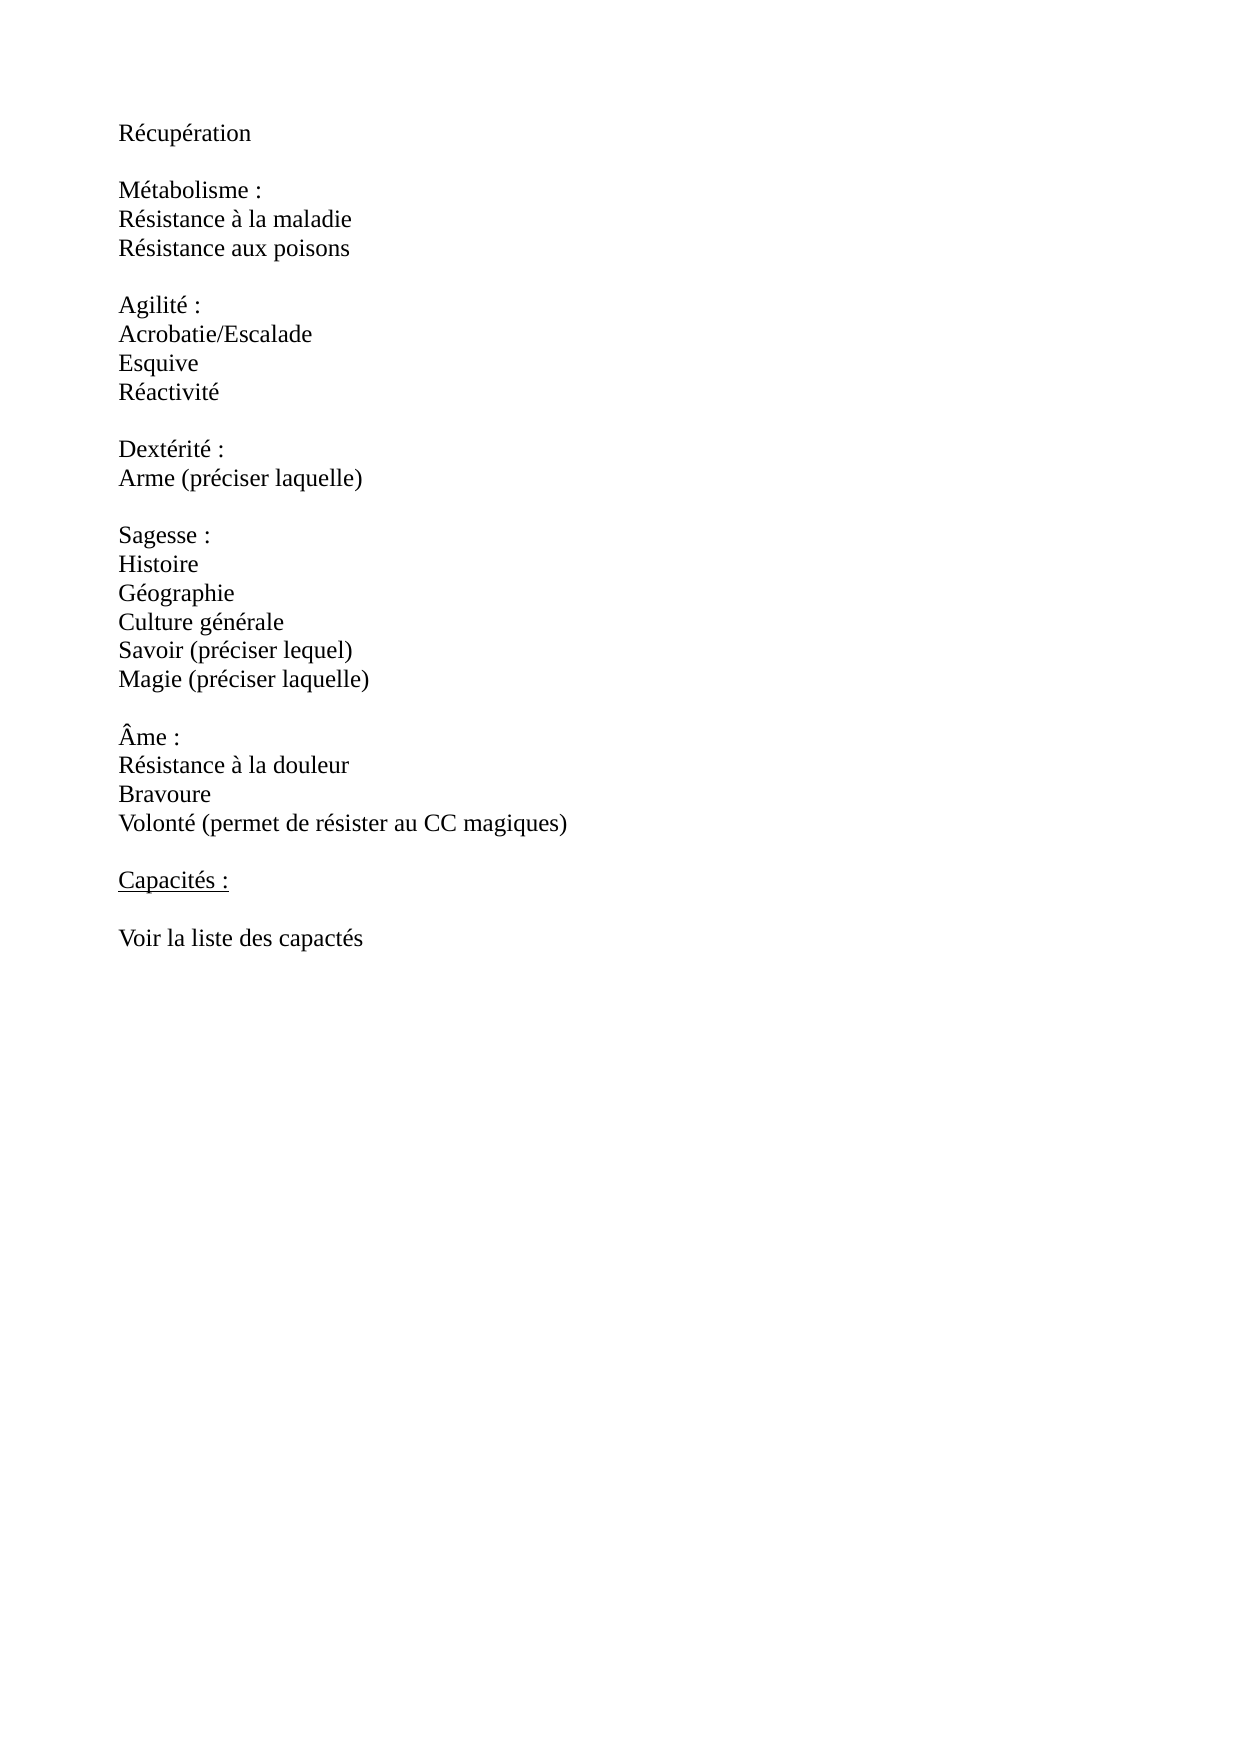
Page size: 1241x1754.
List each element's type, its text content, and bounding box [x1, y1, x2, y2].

text Métabolisme : [118, 176, 1122, 204]
text Acrobatie/Escalade [118, 319, 1122, 348]
text Agilité : [118, 291, 1122, 319]
text Résistance à la douleur [118, 751, 1122, 779]
text Capacités : [118, 866, 1122, 894]
text Voir la liste des capactés [118, 923, 1122, 952]
text Résistance à la maladie [118, 204, 1122, 233]
text Récupération [118, 118, 1122, 147]
text Volonté (permet de résister au CC magiques) [118, 808, 1122, 837]
text Résistance aux poisons [118, 233, 1122, 262]
text Arme (préciser laquelle) [118, 463, 1122, 492]
text Âme : [118, 722, 1122, 751]
text Dextérité : [118, 434, 1122, 463]
text Géographie [118, 578, 1122, 607]
text Histoire [118, 549, 1122, 578]
text Culture générale [118, 607, 1122, 636]
text Bravoure [118, 779, 1122, 808]
text Savoir (préciser lequel) [118, 636, 1122, 664]
text Esquive [118, 348, 1122, 377]
text Sagesse : [118, 521, 1122, 549]
text Réactivité [118, 377, 1122, 406]
text Magie (préciser laquelle) [118, 664, 1122, 693]
